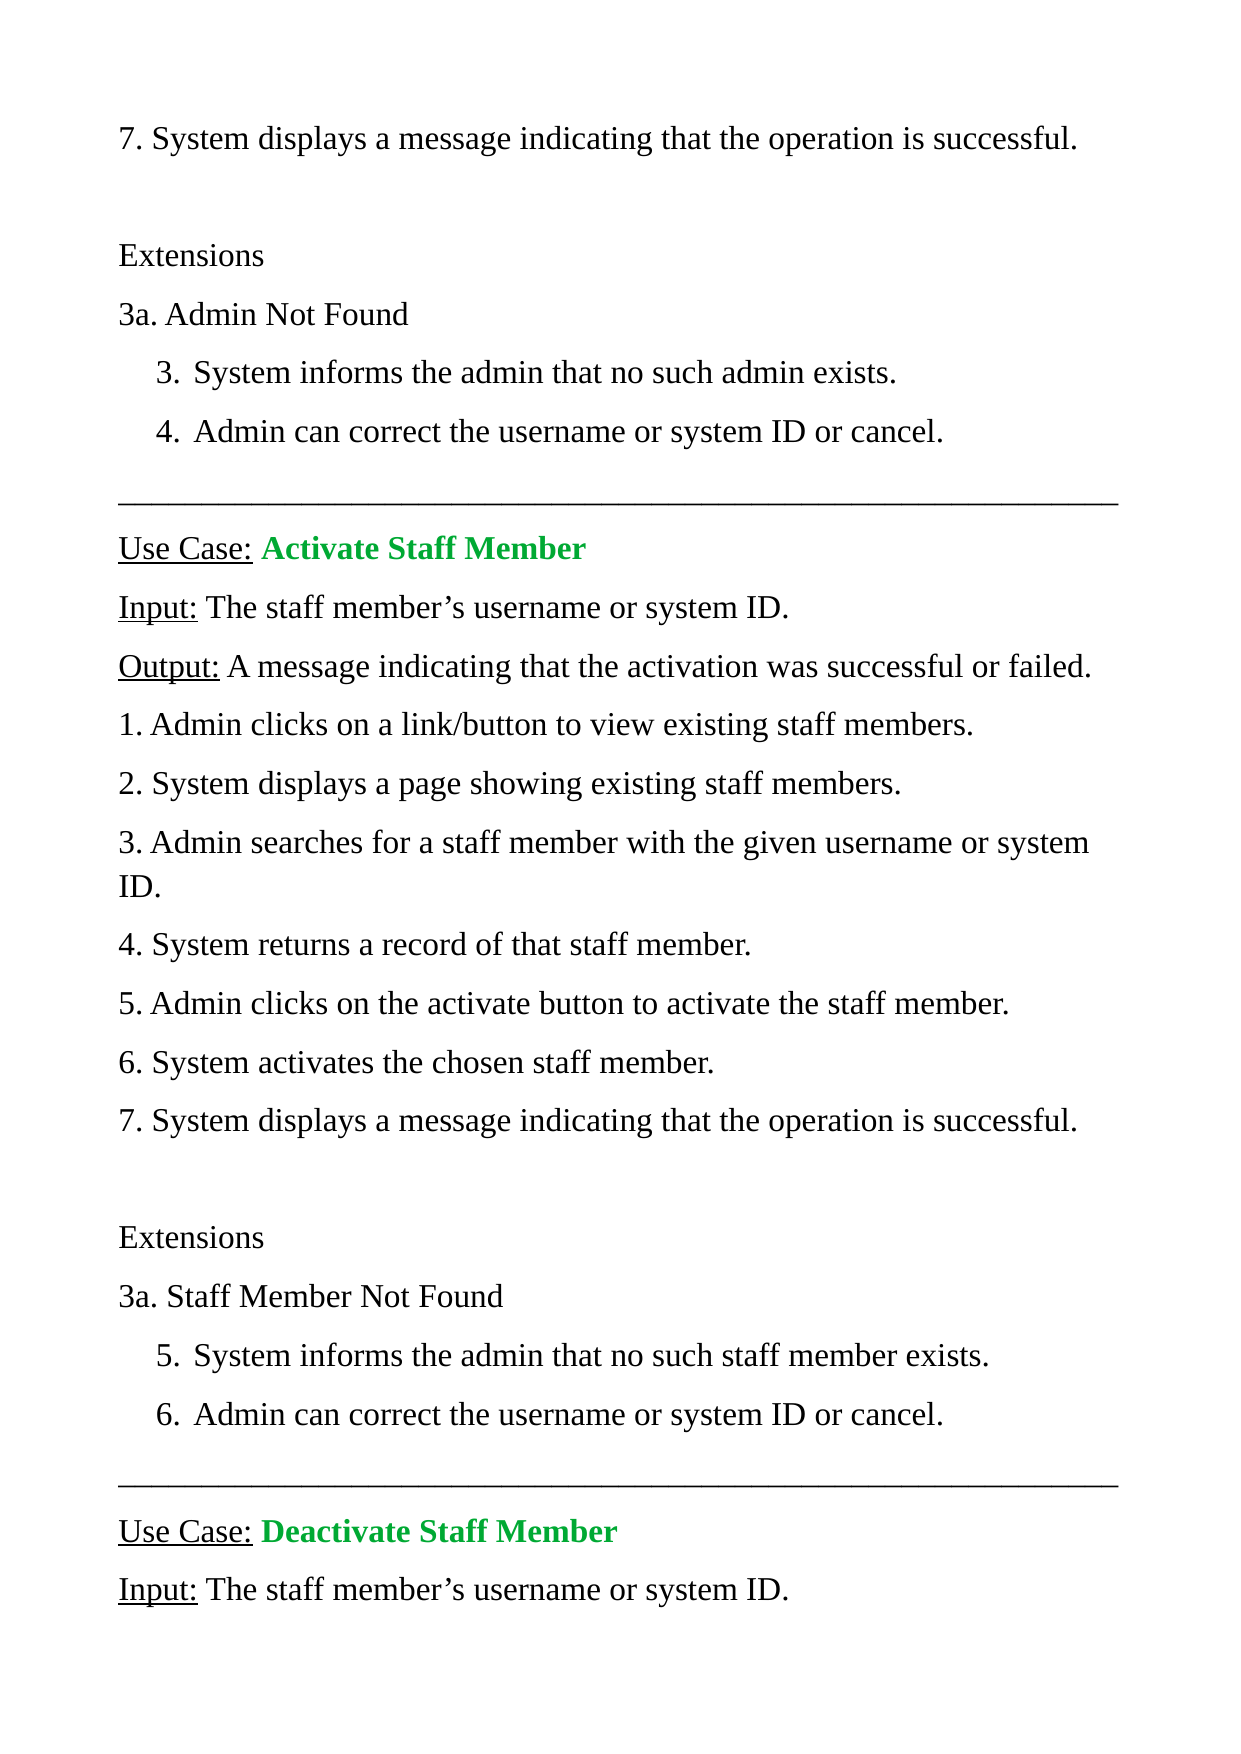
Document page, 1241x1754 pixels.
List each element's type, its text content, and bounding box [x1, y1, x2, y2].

text 2. System displays a page showing existing staff members. [118, 763, 1122, 802]
list System informs the admin that no such staff member exists. [156, 1335, 1122, 1373]
text Input: The staff member’s username or system ID. [118, 587, 1122, 626]
text 3a. Staff Member Not Found [118, 1276, 1122, 1315]
text Extensions [118, 1218, 1122, 1256]
text 5. Admin clicks on the activate button to activate the staff member. [118, 983, 1122, 1022]
text 7. System displays a message indicating that the operation is successful. [118, 118, 1122, 156]
text 6. System activates the chosen staff member. [118, 1042, 1122, 1080]
text Use Case: Activate Staff Member [118, 529, 1122, 567]
text 3. Admin searches for a staff member with the given username or system ID. [118, 822, 1122, 904]
text Use Case: Deactivate Staff Member [118, 1511, 1122, 1549]
text 1. Admin clicks on a link/button to view existing staff members. [118, 704, 1122, 743]
text ____________________________________________________________ [118, 470, 1122, 508]
list System informs the admin that no such admin exists. [156, 353, 1122, 391]
list Admin can correct the username or system ID or cancel. [156, 1394, 1122, 1432]
text 7. System displays a message indicating that the operation is successful. [118, 1101, 1122, 1139]
text 3a. Admin Not Found [118, 294, 1122, 332]
list Admin can correct the username or system ID or cancel. [156, 411, 1122, 450]
text Extensions [118, 235, 1122, 274]
text Output: A message indicating that the activation was successful or failed. [118, 646, 1122, 684]
text ____________________________________________________________ [118, 1452, 1122, 1491]
text Input: The staff member’s username or system ID. [118, 1570, 1122, 1608]
text 4. System returns a record of that staff member. [118, 924, 1122, 963]
